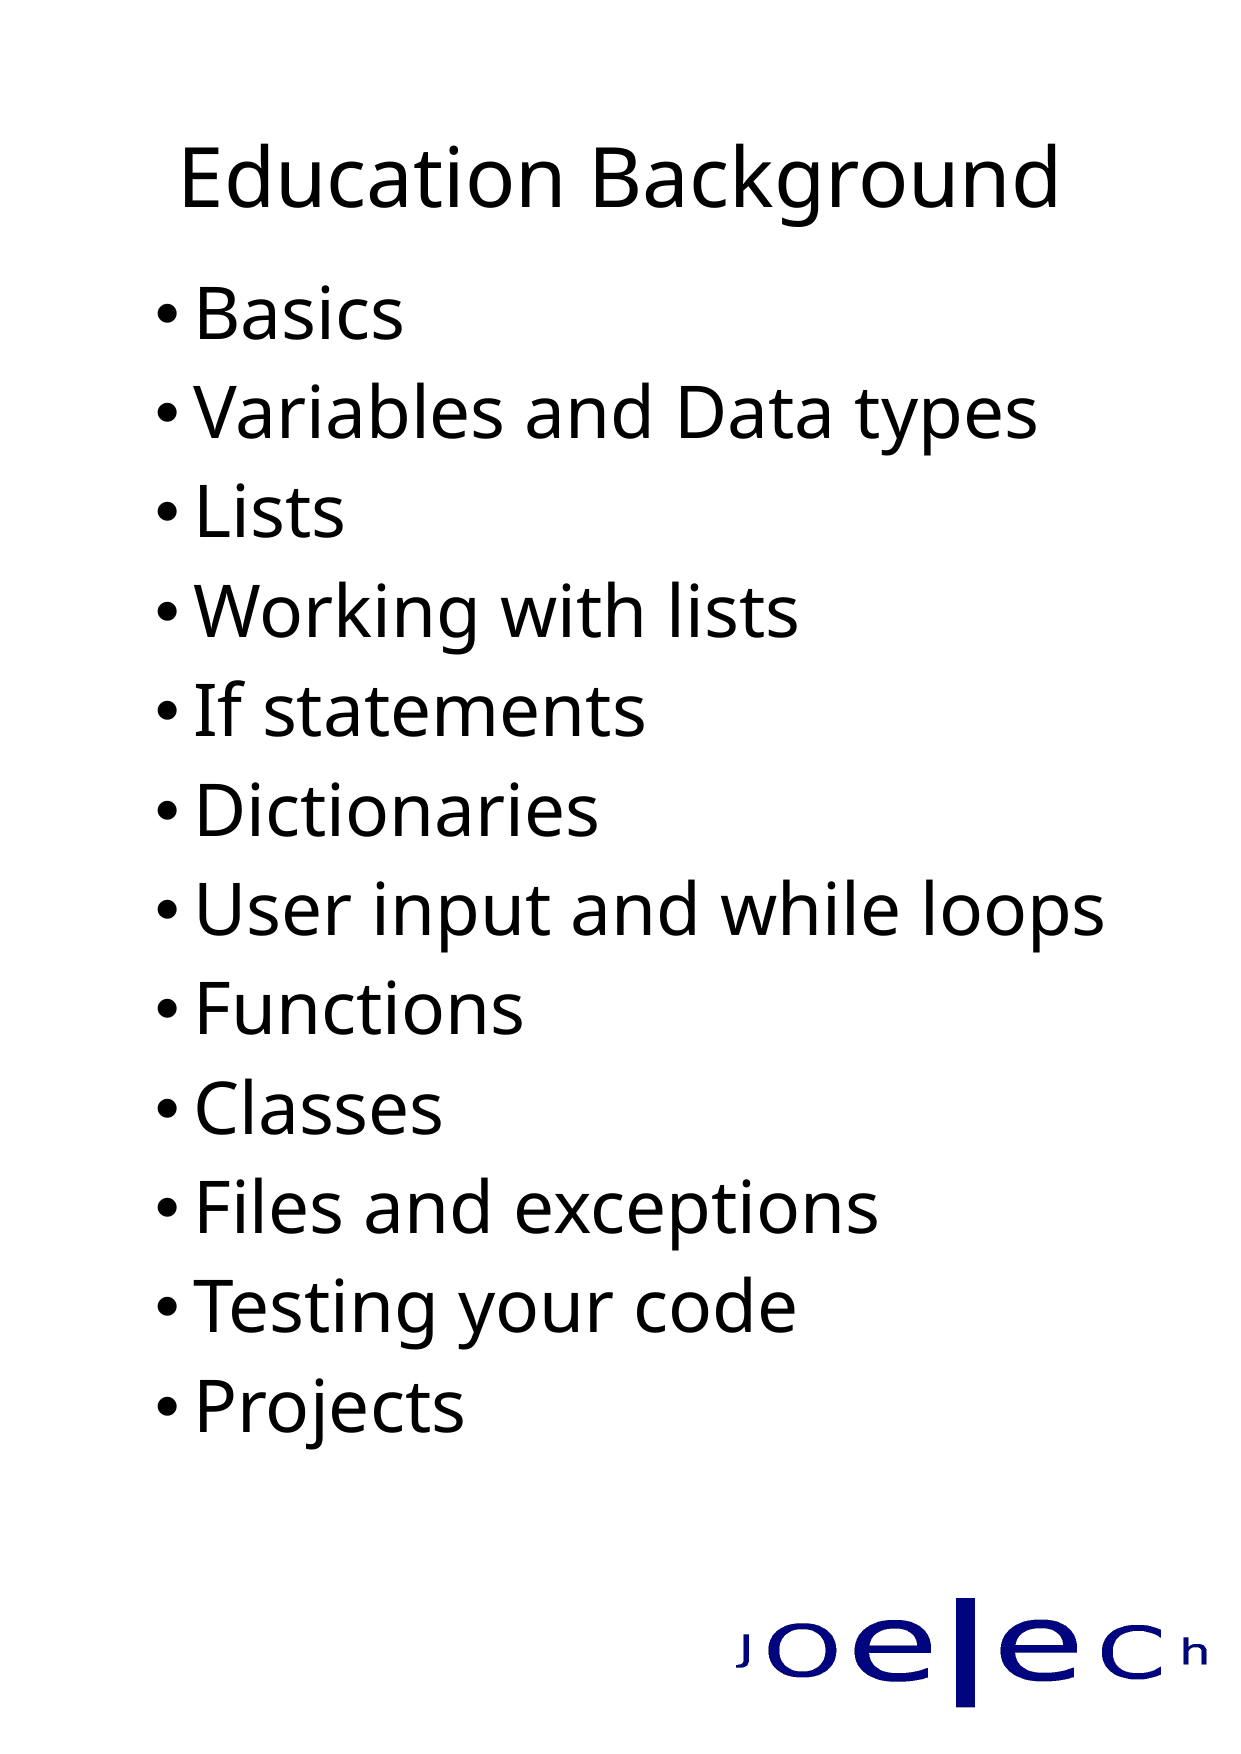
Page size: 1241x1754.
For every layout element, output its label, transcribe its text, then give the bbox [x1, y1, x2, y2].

list Working with lists [156, 559, 1122, 659]
picture [703, 1556, 1240, 1754]
list Variables and Data types [156, 361, 1122, 460]
list Dictionaries [156, 758, 1122, 857]
list Testing your code [156, 1255, 1122, 1354]
list Projects [156, 1354, 1122, 1454]
list Files and exceptions [156, 1156, 1122, 1255]
list Lists [156, 460, 1122, 559]
list If statements [156, 659, 1122, 758]
list Basics [156, 261, 1122, 361]
list User input and while loops [156, 857, 1122, 957]
list Classes [156, 1056, 1122, 1156]
list Functions [156, 957, 1122, 1056]
